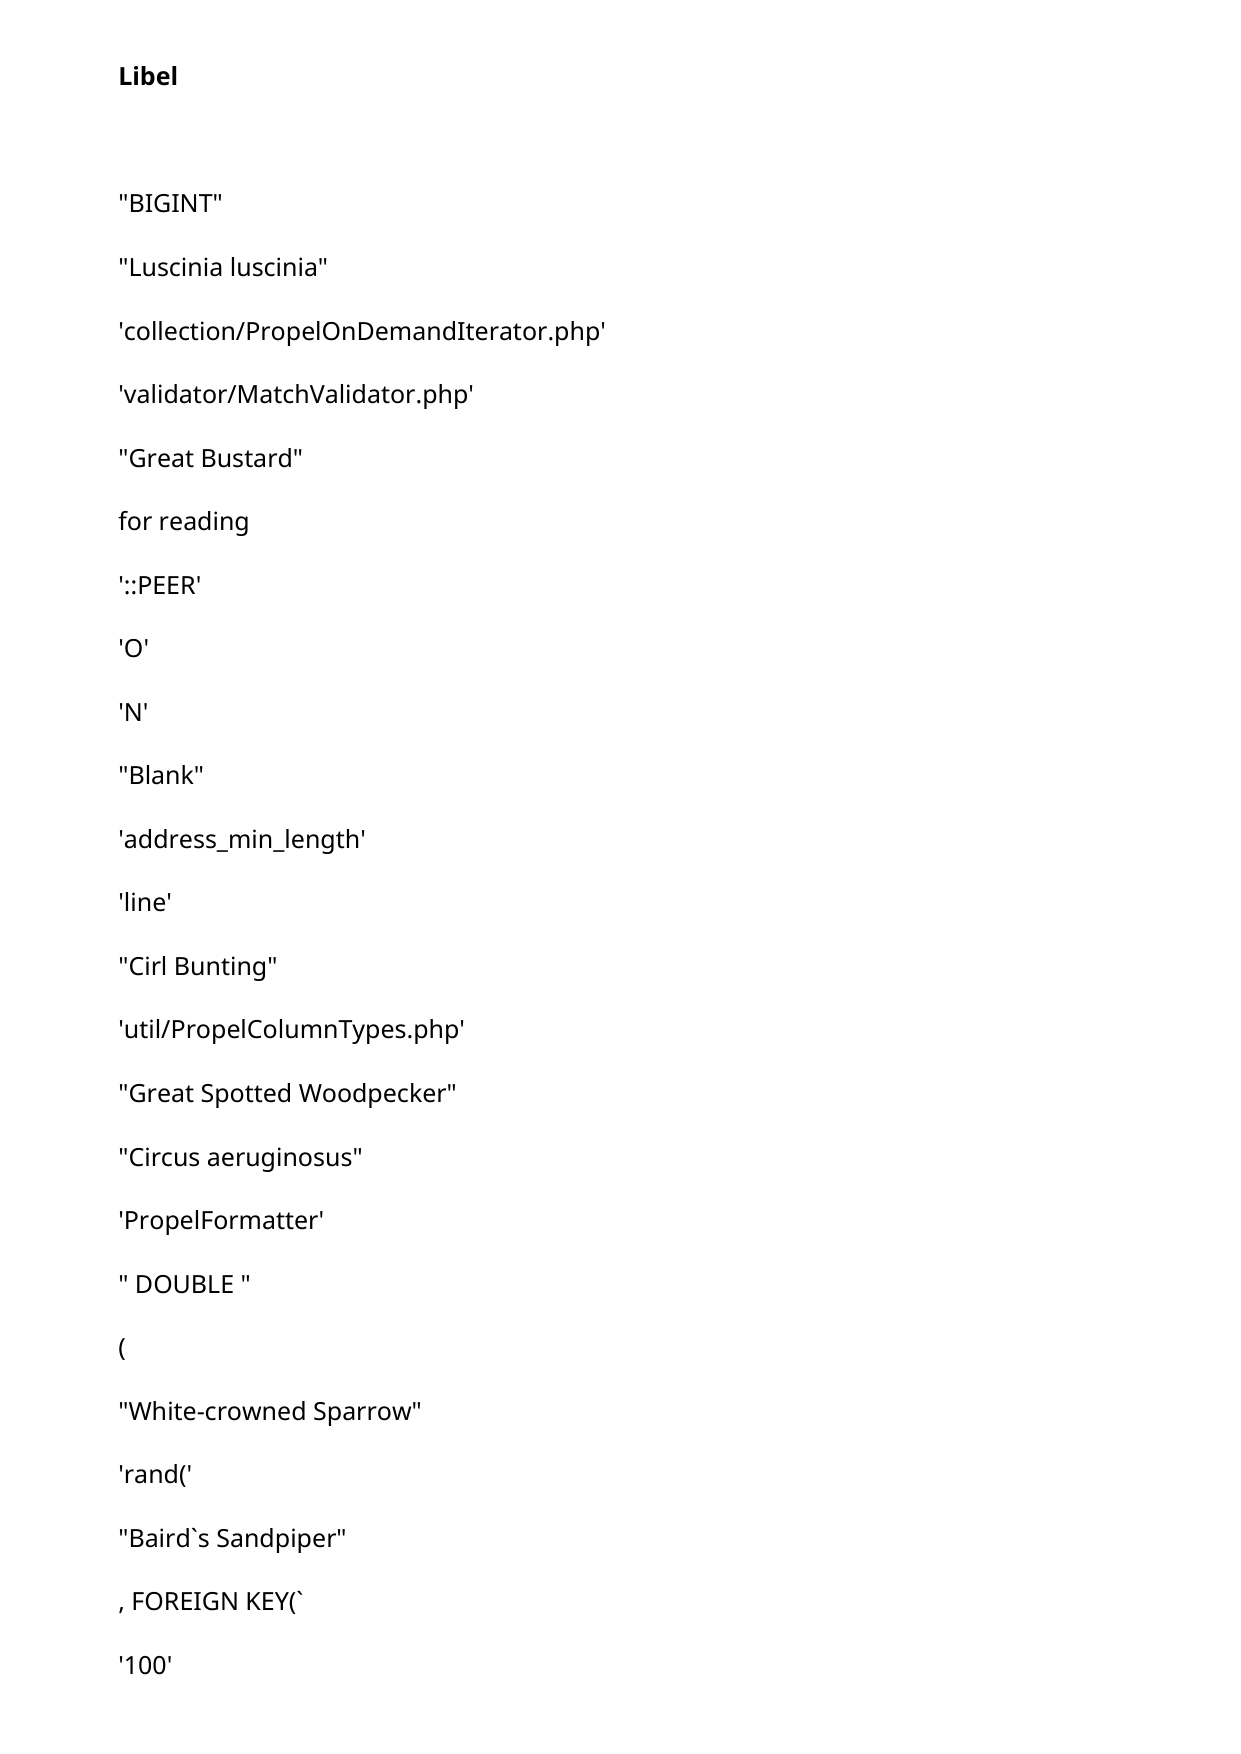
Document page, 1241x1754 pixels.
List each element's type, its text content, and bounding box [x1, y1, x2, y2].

table_cell "BIGINT" [118, 186, 1240, 250]
table_cell ( [118, 1330, 1240, 1393]
table_cell '::PEER' [118, 568, 1240, 631]
table_cell "White-crowned Sparrow" [118, 1394, 1240, 1457]
table_cell , FOREIGN KEY(` [118, 1584, 1240, 1648]
table_cell 'validator/MatchValidator.php' [118, 377, 1240, 440]
table_cell " DOUBLE " [118, 1266, 1240, 1330]
table_cell 'line' [118, 885, 1240, 949]
table_cell "Luscinia luscinia" [118, 250, 1240, 313]
table_cell for reading [118, 504, 1240, 567]
table_cell 'O' [118, 631, 1240, 694]
table_cell '100' [118, 1648, 1240, 1682]
table_cell 'N' [118, 695, 1240, 758]
table_cell 'rand(' [118, 1457, 1240, 1521]
table_cell "Circus aeruginosus" [118, 1139, 1240, 1203]
table_header Libel [118, 59, 1240, 123]
table_cell 'address_min_length' [118, 822, 1240, 885]
table_cell "Blank" [118, 758, 1240, 822]
table_cell 'util/PropelColumnTypes.php' [118, 1012, 1240, 1076]
table_cell "Great Spotted Woodpecker" [118, 1076, 1240, 1139]
table_cell "Baird`s Sandpiper" [118, 1521, 1240, 1584]
table_cell 'collection/PropelOnDemandIterator.php' [118, 313, 1240, 377]
table_cell "Great Bustard" [118, 440, 1240, 504]
table_cell "Cirl Bunting" [118, 949, 1240, 1012]
table_cell [118, 123, 1240, 186]
table_cell 'PropelFormatter' [118, 1203, 1240, 1266]
